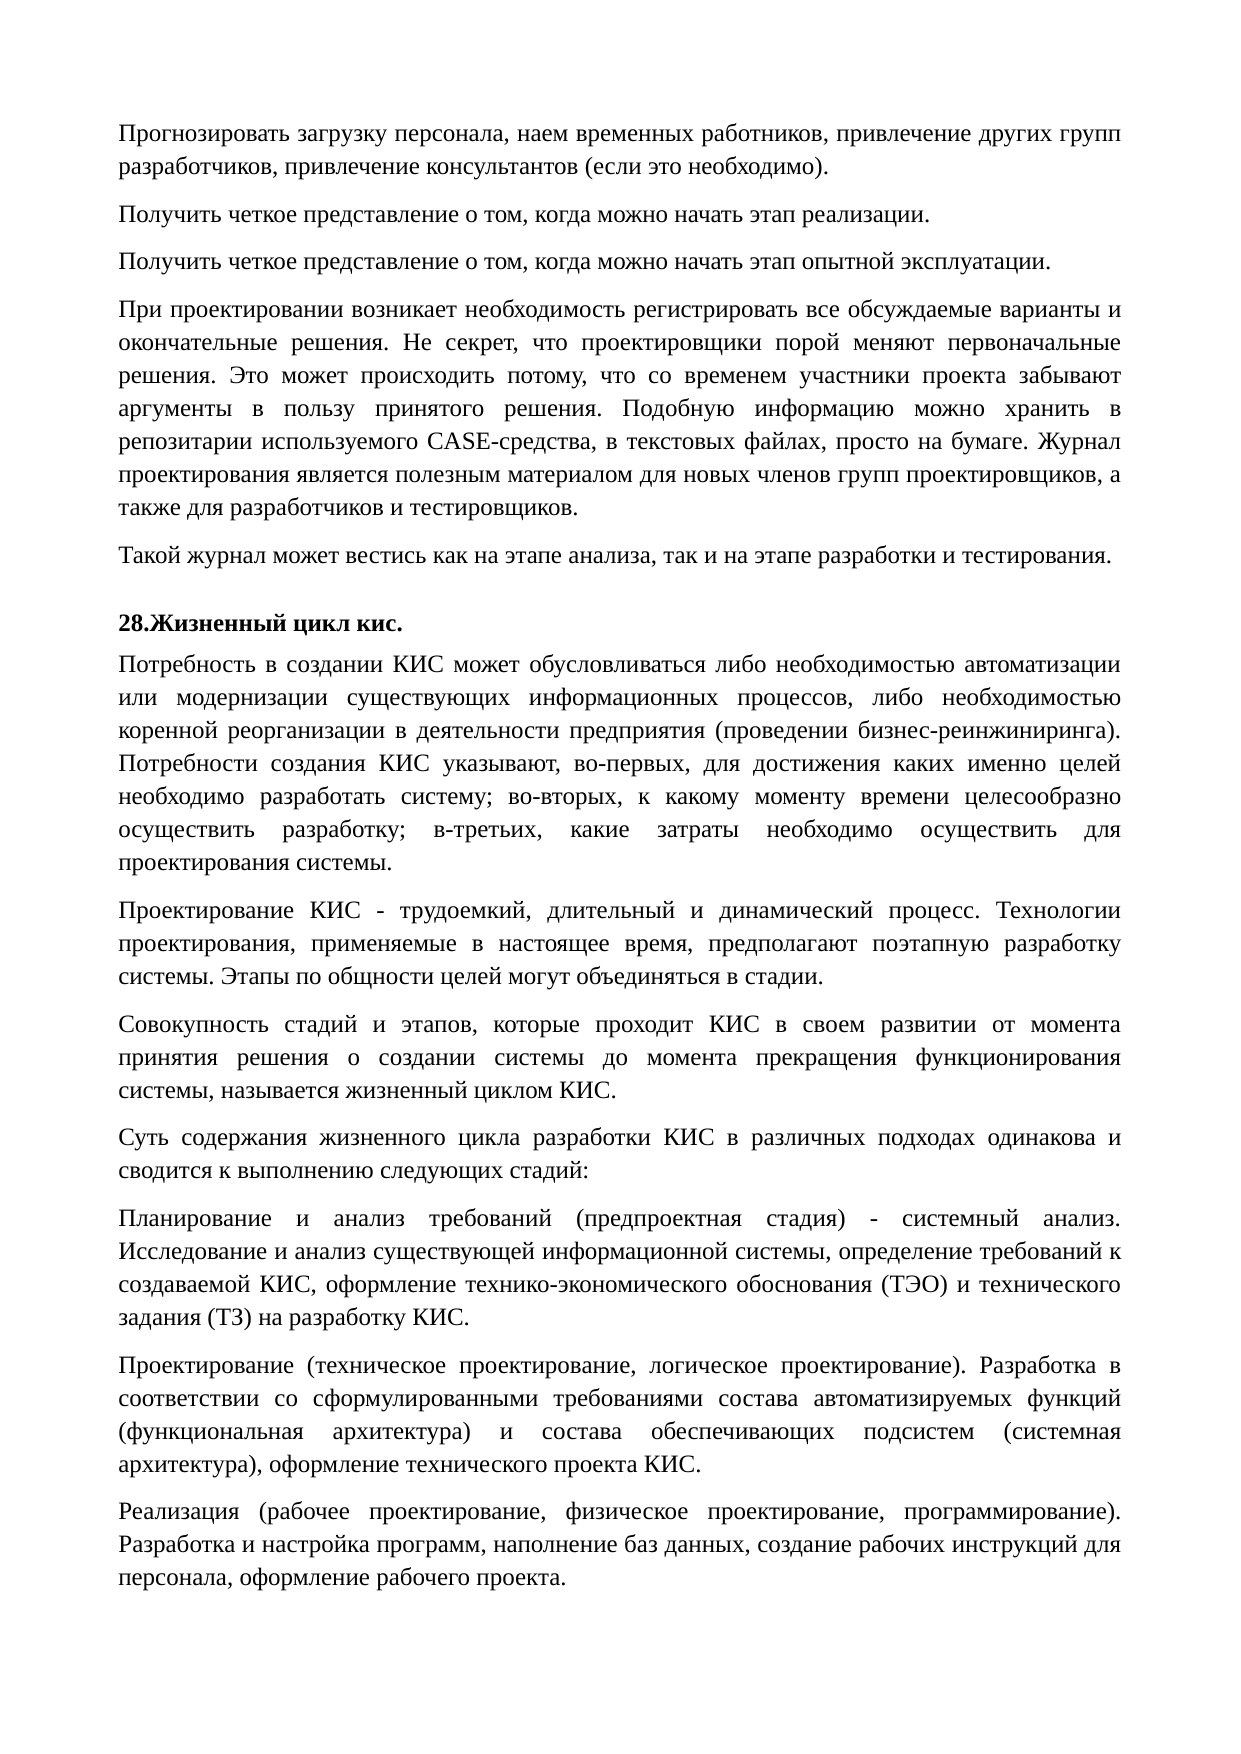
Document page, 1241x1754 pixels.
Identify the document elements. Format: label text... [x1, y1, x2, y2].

text Совокупность стадий и этапов, которые проходит КИС в своем развитии от момента принятия решения о создании системы до момента прекращения функционирования системы, называется жизненный циклом КИС. [118, 1009, 1122, 1103]
text Такой журнал может вестись как на этапе анализа, так и на этапе разработки и тестирования. [118, 540, 1122, 568]
text Получить четкое представление о том, когда можно начать этап реализации. [118, 199, 1122, 227]
subtitle 28.Жизненный цикл кис. [118, 608, 1122, 637]
text Получить четкое представление о том, когда можно начать этап опытной эксплуатации. [118, 246, 1122, 275]
text Проектирование (техническое проектирование, логическое проектирование). Разработка в соответствии со сформулированными требованиями состава автоматизируемых функций (функциональная архитектура) и состава обеспечивающих подсистем (системная архитектура), оформление технического проекта КИС. [118, 1350, 1122, 1477]
text Потребность в создании КИС может обусловливаться либо необходимостью автоматизации или модернизации существующих информационных процессов, либо необходимостью коренной реорганизации в деятельности предприятия (проведении бизнес-реинжиниринга). Потребности создания КИС указывают, во-первых, для достижения каких именно целей необходимо разработать систему; во-вторых, к какому моменту времени целесообразно осуществить разработку; в-третьих, какие затраты необходимо осуществить для проектирования системы. [118, 649, 1122, 876]
text Прогнозировать загрузку персонала, наем временных работников, привлечение других групп разработчиков, привлечение консультантов (если это необходимо). [118, 118, 1122, 180]
text Суть содержания жизненного цикла разработки КИС в различных подходах одинакова и сводится к выполнению следующих стадий: [118, 1122, 1122, 1184]
text При проектировании возникает необходимость регистрировать все обсуждаемые варианты и окончательные решения. Не секрет, что проектировщики порой меняют первоначальные решения. Это может происходить потому, что со временем участники проекта забывают аргументы в пользу принятого решения. Подобную информацию можно хранить в репозитарии используемого CASE-средства, в текстовых файлах, просто на бумаге. Журнал проектирования является полезным материалом для новых членов групп проектировщиков, а также для разработчиков и тестировщиков. [118, 294, 1122, 521]
text Планирование и анализ требований (предпроектная стадия) - системный анализ. Исследование и анализ существующей информационной системы, определение требований к создаваемой КИС, оформление технико-экономического обоснования (ТЭО) и технического задания (ТЗ) на разработку КИС. [118, 1203, 1122, 1331]
text Реализация (рабочее проектирование, физическое проектирование, программирование). Разработка и настройка программ, наполнение баз данных, создание рабочих инструкций для персонала, оформление рабочего проекта. [118, 1496, 1122, 1591]
text Проектирование КИС - трудоемкий, длительный и динамический процесс. Технологии проектирования, применяемые в настоящее время, предполагают поэтапную разработку системы. Этапы по общности целей могут объединяться в стадии. [118, 895, 1122, 990]
